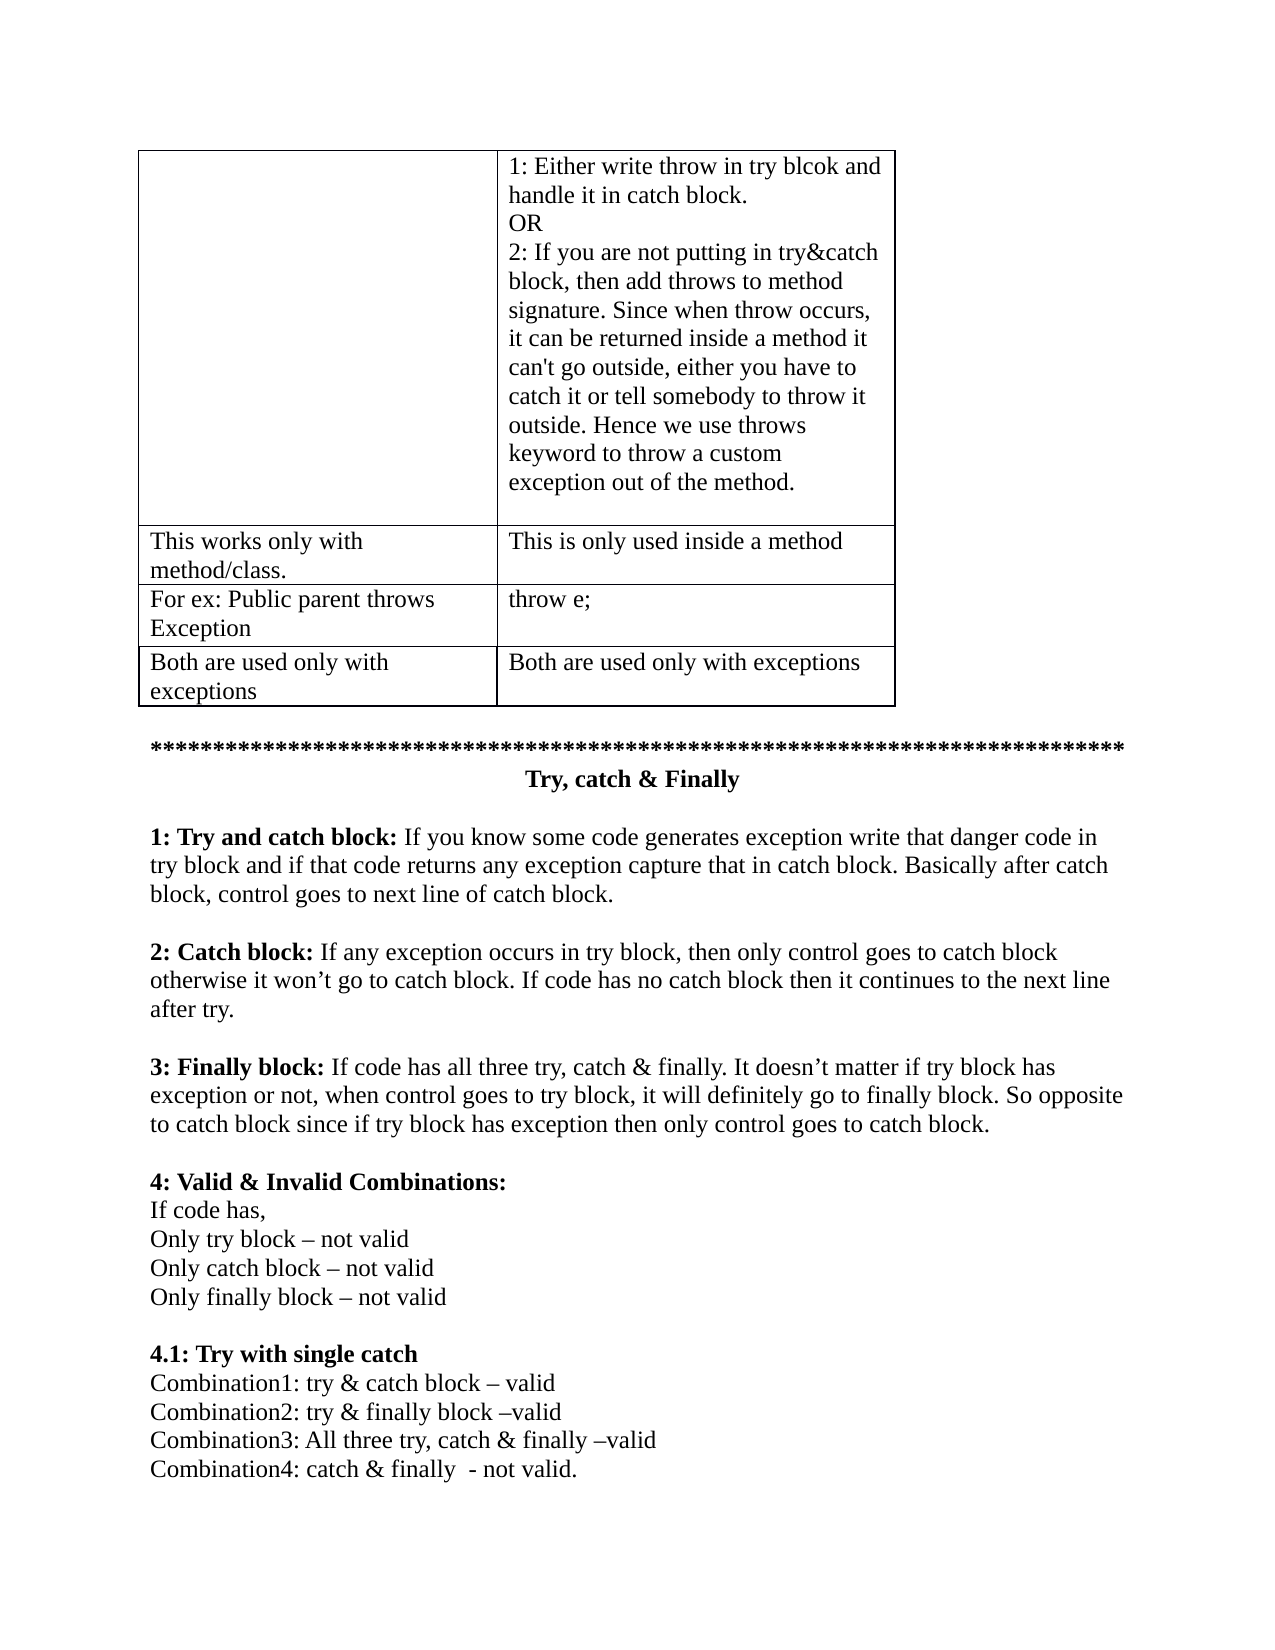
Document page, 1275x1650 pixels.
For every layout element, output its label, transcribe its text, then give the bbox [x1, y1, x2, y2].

table_cell 1: Either write throw in try blcok and handle it in catch block. OR 2: If you are not putting in try&catch block, then add throws to method signature. Since when throw occurs, it can be returned inside a method it can't go outside, either you have to catch it or tell somebody to throw it outside. Hence we use throws keyword to throw a custom exception out of the method. [498, 151, 894, 525]
table_cell [139, 151, 497, 525]
text 1: Try and catch block: If you know some code generates exception write that danger code in try block and if that code returns any exception capture that in catch block. Basically after catch block, control goes to next line of catch block. [150, 822, 1125, 908]
table_cell Both are used only with exceptions [498, 647, 894, 704]
table_cell This is only used inside a method [498, 526, 894, 583]
table_cell For ex: Public parent throws Exception [139, 585, 497, 646]
table_cell This works only with method/class. [139, 526, 497, 583]
text 4: Valid & Invalid Combinations: [150, 1167, 1125, 1195]
text Combination1: try & catch block – valid [150, 1368, 1125, 1397]
text ****************************************************************************** Try, catch & Finally [150, 735, 1125, 793]
text 4.1: Try with single catch [150, 1339, 1125, 1368]
text Only catch block – not valid [150, 1253, 1125, 1282]
text Only try block – not valid [150, 1224, 1125, 1253]
table_cell Both are used only with exceptions [140, 647, 496, 704]
text 3: Finally block: If code has all three try, catch & finally. It doesn’t matter if try block has exception or not, when control goes to try block, it will definitely go to finally block. So opposite to catch block since if try block has exception then only control goes to catch block. [150, 1052, 1125, 1138]
text If code has, [150, 1195, 1125, 1224]
text Only finally block – not valid [150, 1282, 1125, 1310]
text 2: Catch block: If any exception occurs in try block, then only control goes to catch block otherwise it won’t go to catch block. If code has no catch block then it continues to the next line after try. [150, 937, 1125, 1023]
table_cell throw e; [498, 585, 894, 646]
text Combination3: All three try, catch & finally –valid [150, 1425, 1125, 1454]
text Combination2: try & finally block –valid [150, 1397, 1125, 1425]
text Combination4: catch & finally - not valid. [150, 1454, 1125, 1483]
